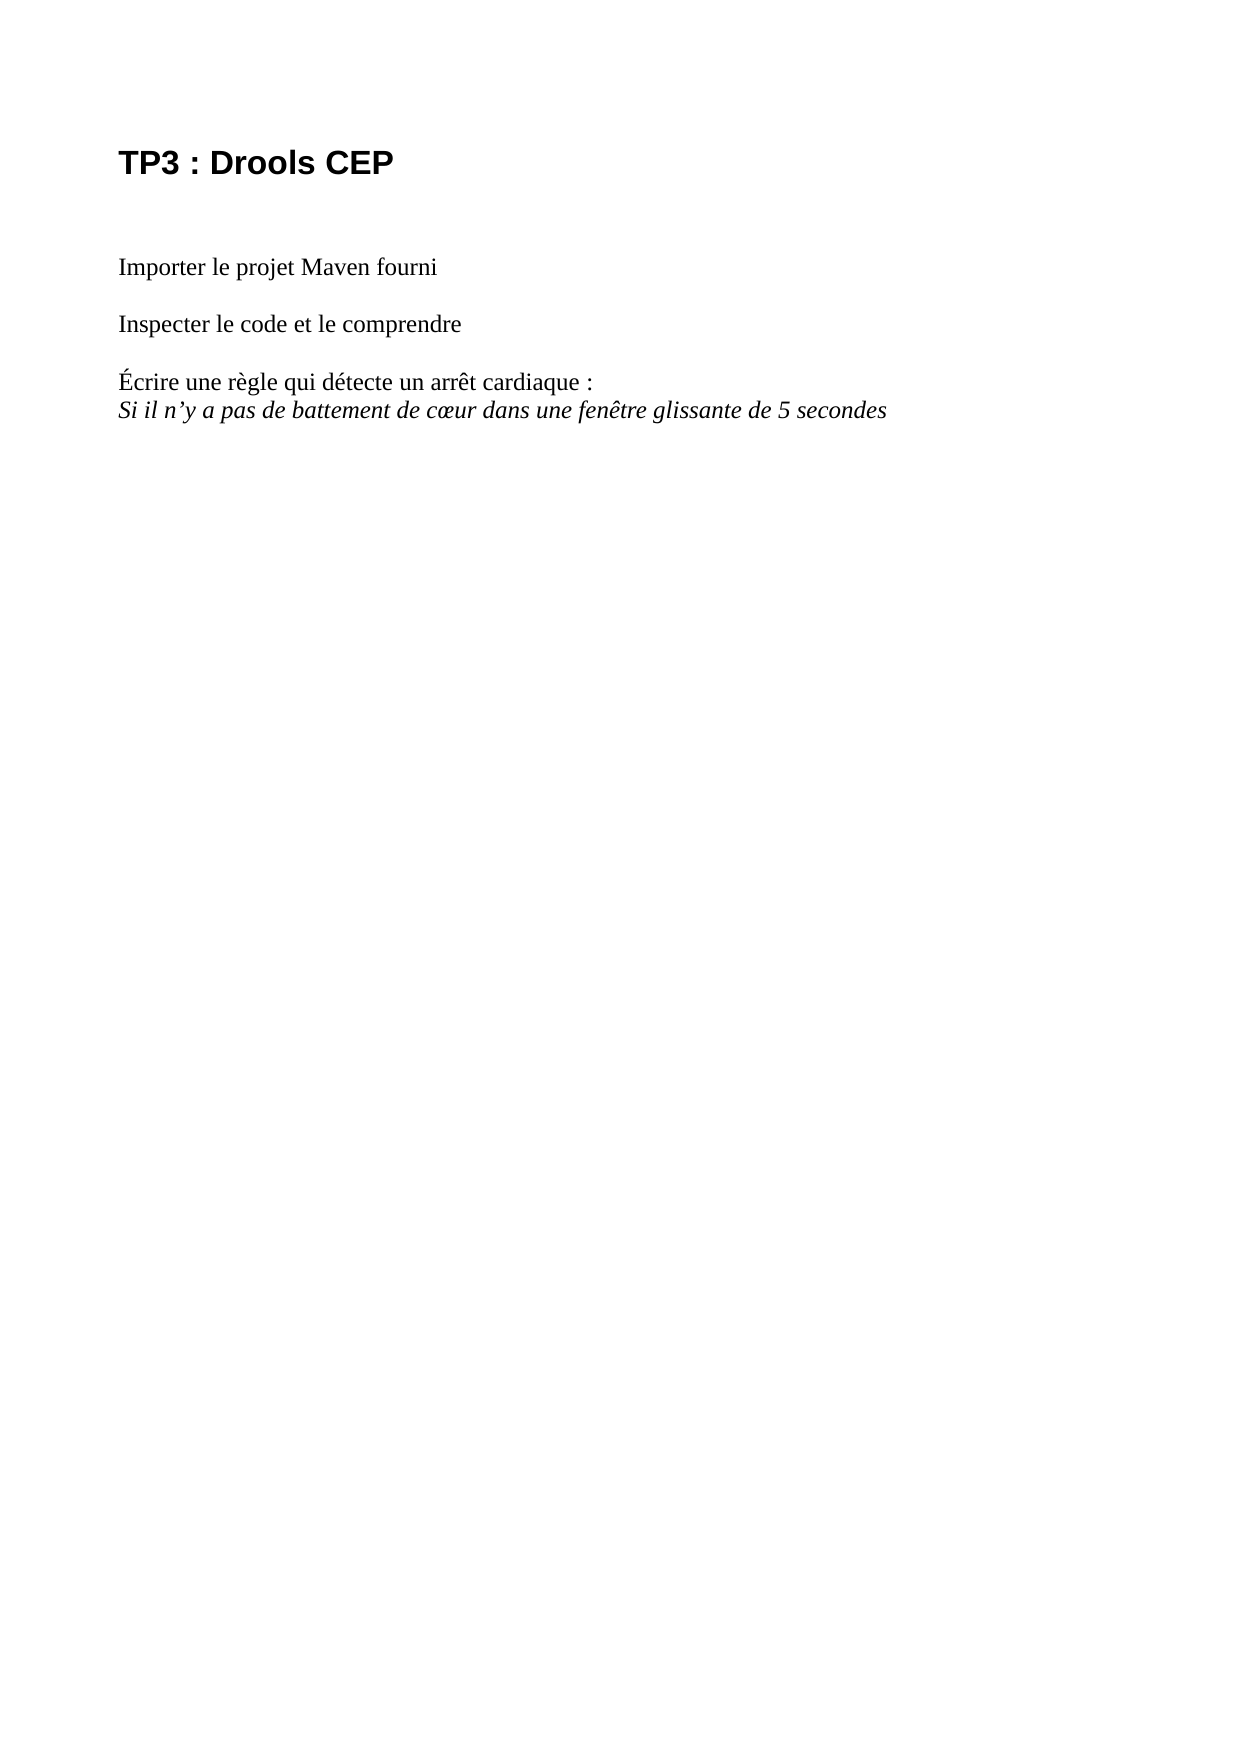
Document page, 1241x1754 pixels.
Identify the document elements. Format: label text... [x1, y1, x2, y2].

text Inspecter le code et le comprendre [118, 309, 1122, 338]
subtitle TP3 : Drools CEP [118, 143, 1122, 182]
text Importer le projet Maven fourni [118, 252, 1122, 281]
text Écrire une règle qui détecte un arrêt cardiaque : [118, 367, 1122, 396]
text Si il n’y a pas de battement de cœur dans une fenêtre glissante de 5 secondes [118, 396, 1122, 424]
